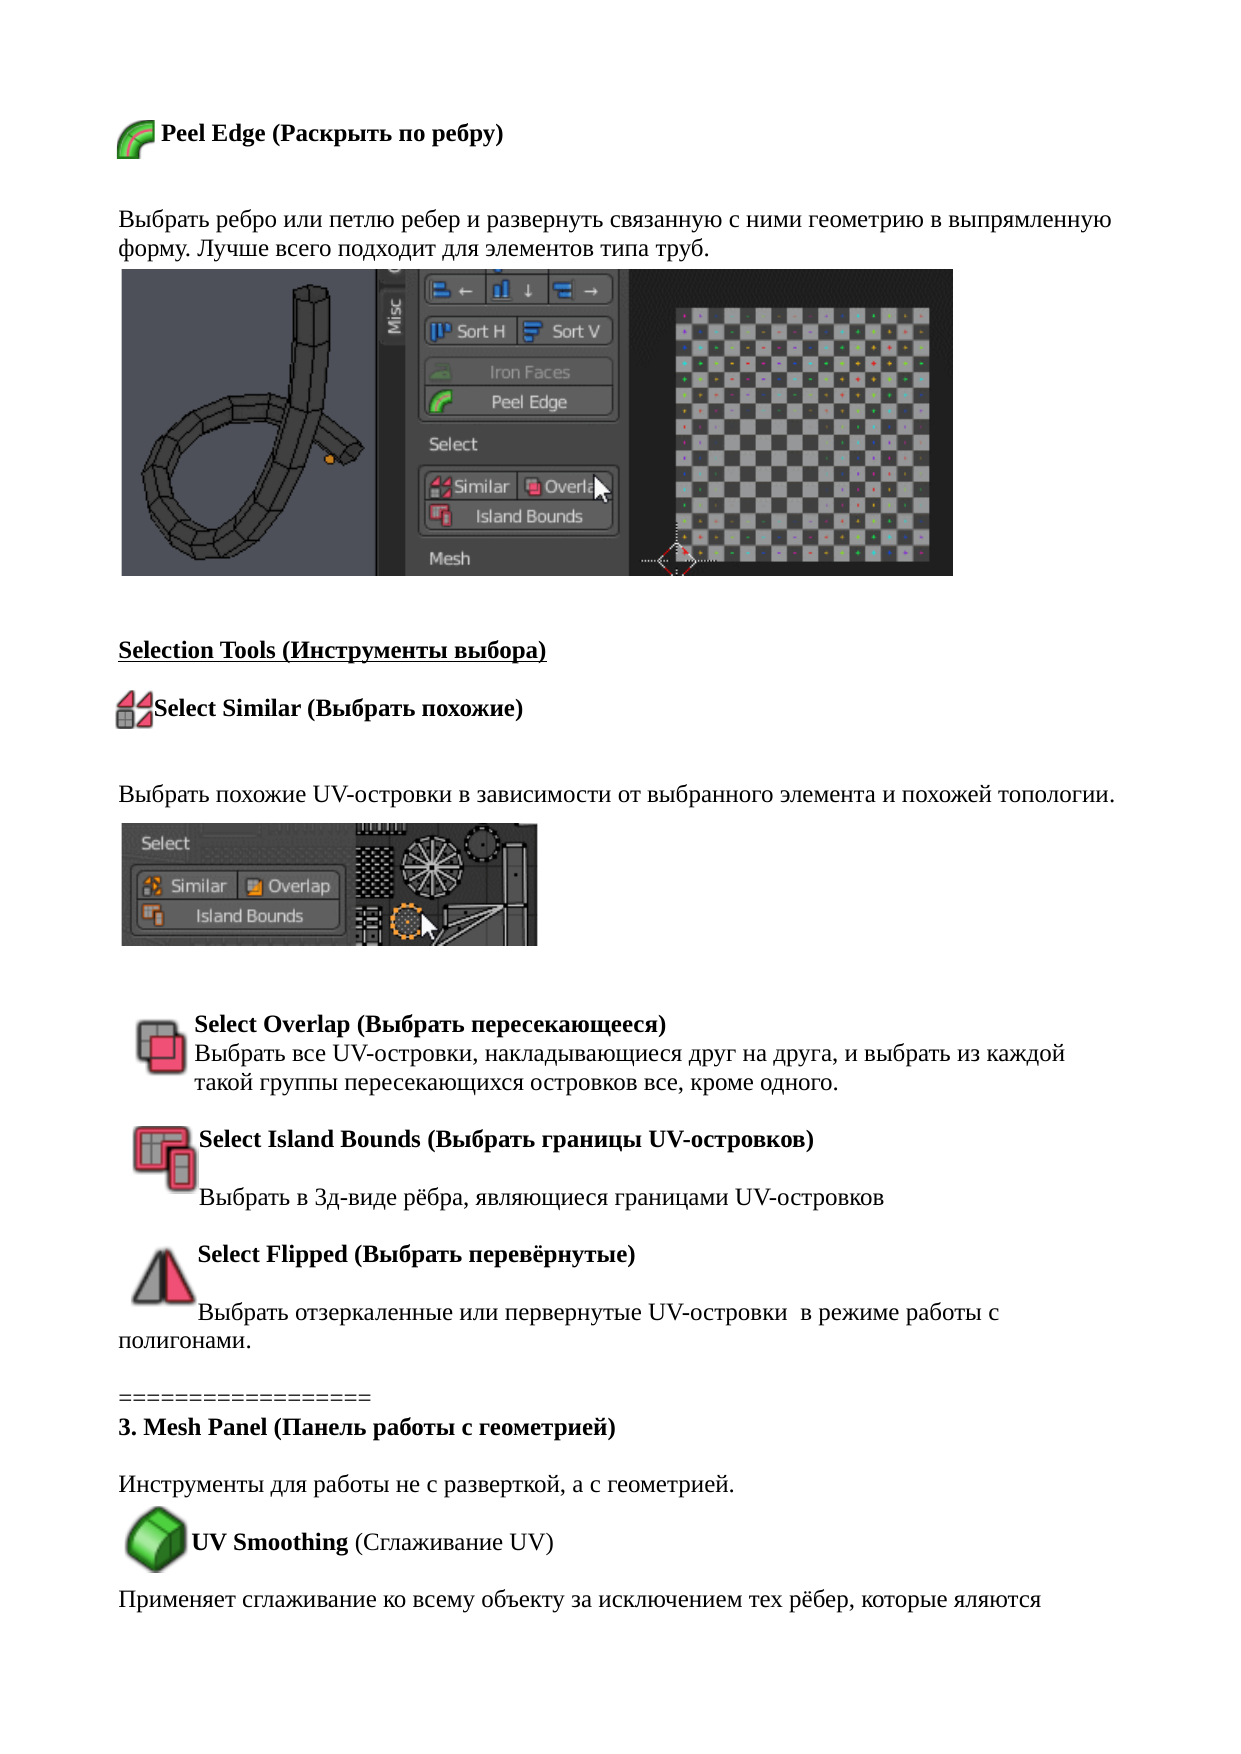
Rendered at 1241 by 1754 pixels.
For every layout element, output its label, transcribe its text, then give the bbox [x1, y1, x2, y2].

text Выбрать ребро или петлю ребер и развернуть связанную с ними геометрию в выпрямленную форму. Лучше всего подходит для элементов типа труб. [118, 147, 1122, 262]
text Выбрать похожие UV-островки в зависимости от выбранного элемента и похожей топологии. [118, 722, 1122, 808]
text Инструменты для работы не с разверткой, а с геометрией. UV Smoothing (Сглаживание UV) Применяет сглаживание ко всему объекту за исключением тех рёбер, которые яляются [118, 1441, 1122, 1613]
picture [130, 1243, 198, 1311]
picture [124, 1506, 191, 1573]
text Selection Tools (Инструменты выбора) Select Similar (Выбрать похожие) [118, 636, 1122, 722]
picture [116, 120, 155, 159]
text Select Overlap (Выбрать пересекающееся) Выбрать все UV-островки, накладывающиеся друг на друга, и выбрать из каждой такой группы пересекающихся островков все, кроме одного. Select Island Bounds (Выбрать границы UV-островков) Выбрать в 3д-виде рёбра, являющиеся границами UV-островков Select Flipped (Выбрать перевёрнутые) Выбрать отзеркаленные или первернутые UV-островки в режиме работы с полигонами. ================== 3. Mesh Panel (Панель работы с геометрией) [118, 1009, 1122, 1441]
text Peel Edge (Раскрыть по ребру) [118, 118, 1122, 147]
picture [121, 823, 538, 946]
picture [127, 1015, 194, 1083]
picture [132, 1126, 199, 1194]
picture [115, 690, 154, 729]
picture [121, 269, 953, 576]
